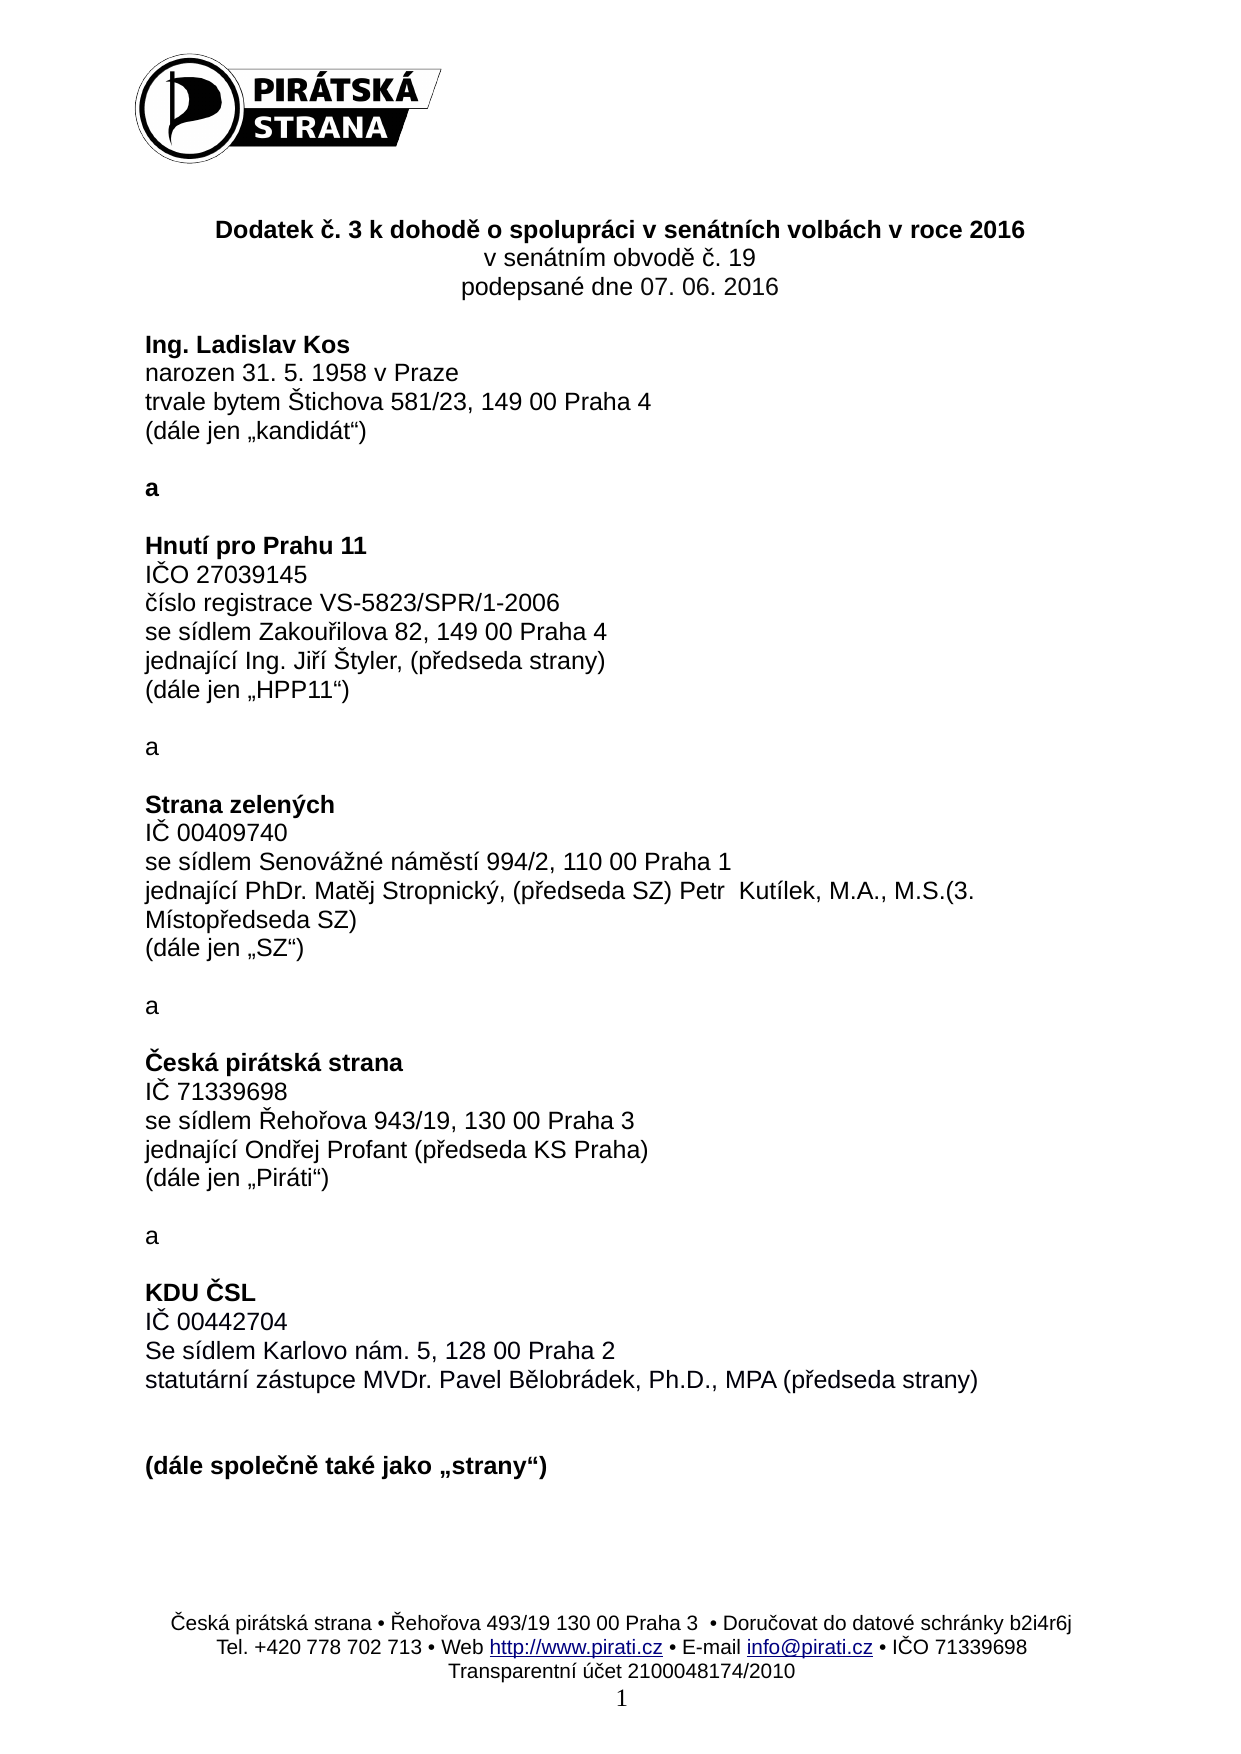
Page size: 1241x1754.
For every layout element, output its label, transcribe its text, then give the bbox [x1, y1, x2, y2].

text trvale bytem Štichova 581/23, 149 00 Praha 4 [145, 387, 1095, 416]
picture [120, 38, 456, 178]
text (dále jen „kandidát“) [145, 416, 1095, 444]
text Hnutí pro Prahu 11 [145, 531, 1095, 559]
text (dále jen „Piráti“) [145, 1163, 1095, 1192]
text Strana zelených [145, 789, 1095, 818]
text podepsané dne 07. 06. 2016 [145, 272, 1095, 301]
text a [145, 991, 1095, 1019]
text se sídlem Senovážné náměstí 994/2, 110 00 Praha 1 [145, 847, 1095, 876]
text a [145, 473, 1095, 502]
text Dodatek č. 3 k dohodě o spolupráci v senátních volbách v roce 2016 [145, 214, 1095, 243]
text a [145, 732, 1095, 761]
text Ing. Ladislav Kos [145, 329, 1095, 358]
text Česká pirátská strana [145, 1048, 1095, 1077]
text jednající PhDr. Matěj Stropnický, (předseda SZ) Petr Kutílek, M.A., M.S.(3. Místopředseda SZ) [145, 876, 1095, 933]
text se sídlem Zakouřilova 82, 149 00 Praha 4 [145, 617, 1095, 646]
text statutární zástupce MVDr. Pavel Bělobrádek, Ph.D., MPA (předseda strany) [145, 1364, 1095, 1393]
text IČ 00409740 [145, 818, 1095, 847]
text a [145, 1221, 1095, 1249]
text (dále společně také jako „strany“) [145, 1451, 1095, 1479]
text v senátním obvodě č. 19 [145, 243, 1095, 272]
text IČ 00442704 [145, 1307, 1095, 1336]
text jednající Ondřej Profant (předseda KS Praha) [145, 1134, 1095, 1163]
text KDU ČSL [145, 1278, 1095, 1307]
text číslo registrace VS-5823/SPR/1-2006 [145, 588, 1095, 617]
text (dále jen „HPP11“) [145, 674, 1095, 703]
text jednající Ing. Jiří Štyler, (předseda strany) [145, 646, 1095, 674]
text IČO 27039145 [145, 559, 1095, 588]
text se sídlem Řehořova 943/19, 130 00 Praha 3 [145, 1106, 1095, 1134]
text narozen 31. 5. 1958 v Praze [145, 358, 1095, 387]
text Se sídlem Karlovo nám. 5, 128 00 Praha 2 [145, 1336, 1095, 1364]
text IČ 71339698 [145, 1077, 1095, 1106]
text (dále jen „SZ“) [145, 933, 1095, 962]
